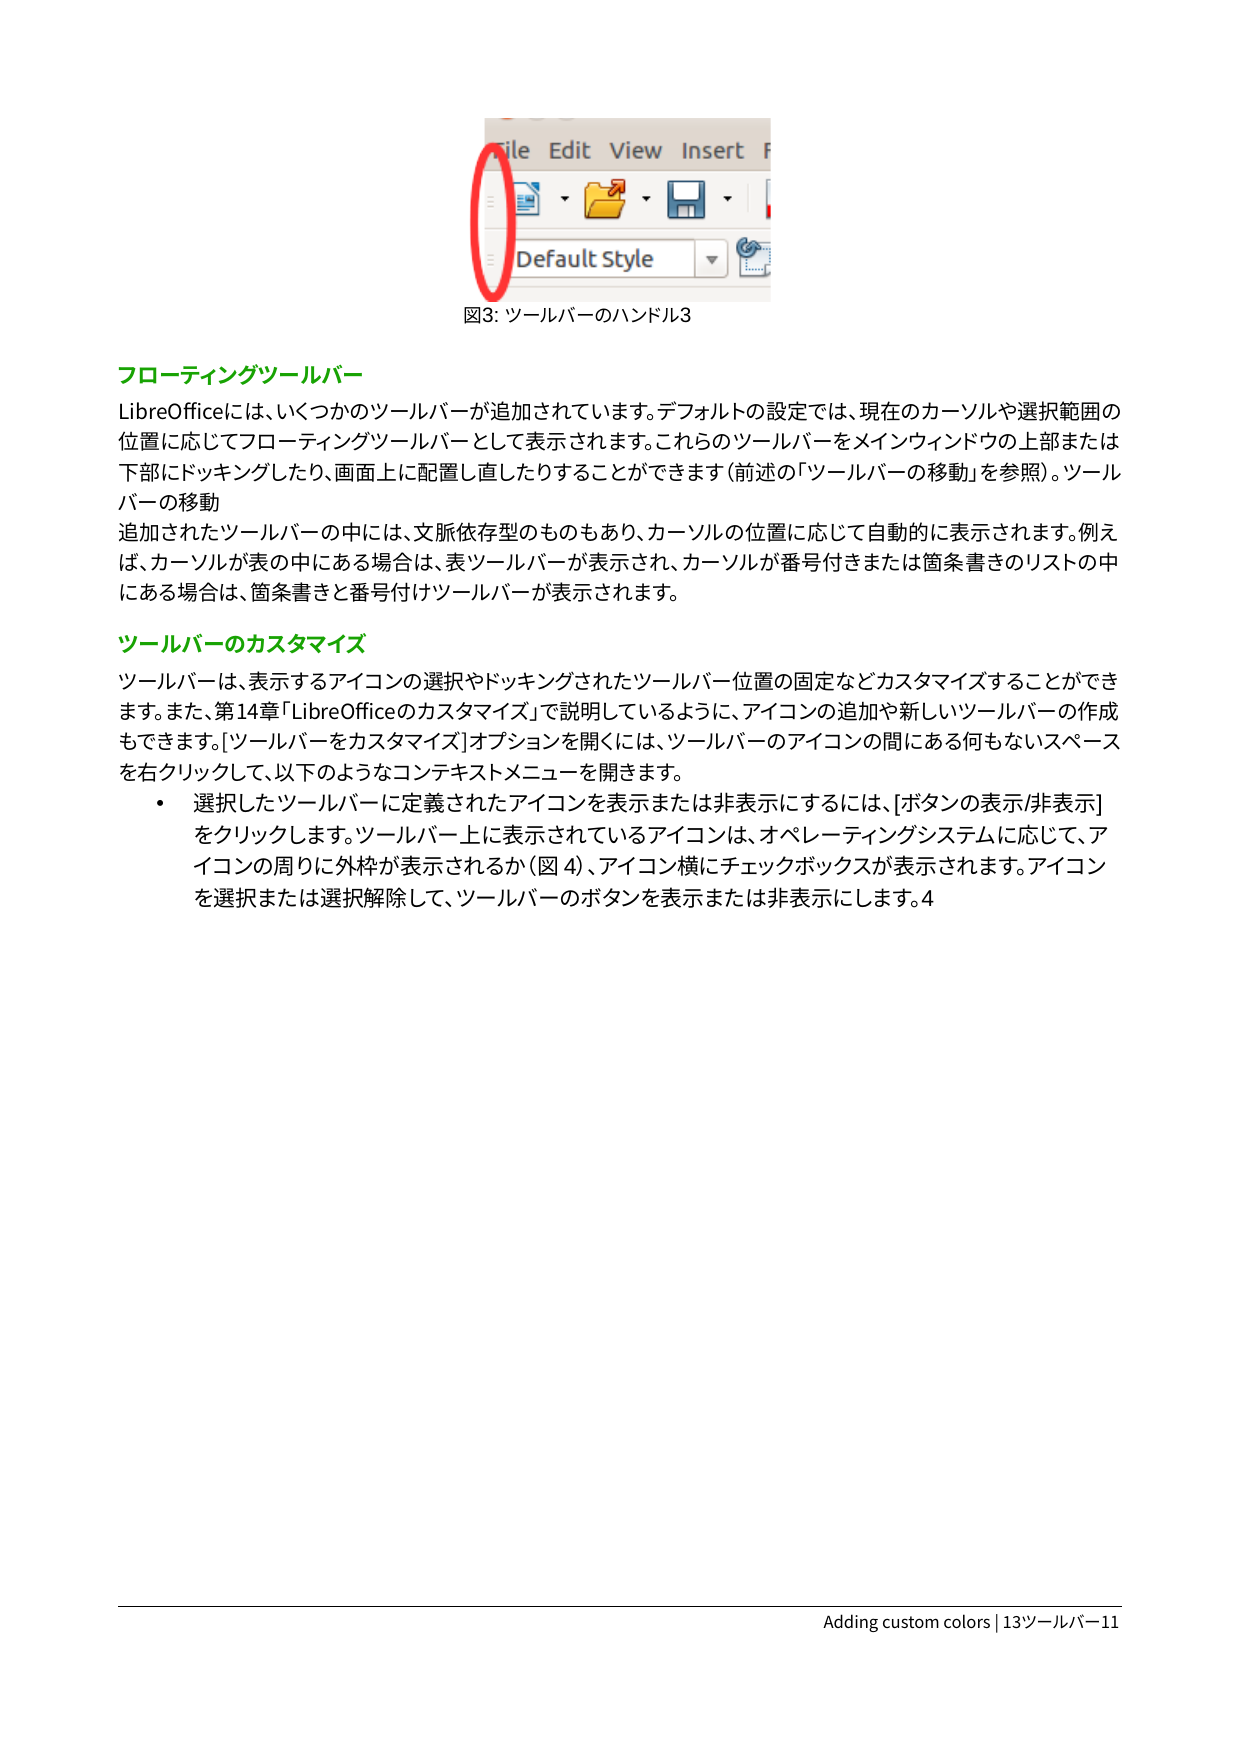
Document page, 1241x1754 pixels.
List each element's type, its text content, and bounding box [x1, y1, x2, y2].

text ツールバーは、表示するアイコンの選択やドッキングされたツールバー位置の固定などカスタマイズすることができます。また、第14章「LibreOfficeのカスタマイズ」で説明しているように、アイコンの追加や新しいツールバーの作成もできます。[ツールバーをカスタマイズ]オプションを開くには、ツールバーのアイコンの間にある何もないスペースを右クリックして、以下のようなコンテキストメニューを開きます。 [118, 665, 1122, 786]
subtitle ツールバーのカスタマイズ [118, 627, 1122, 659]
text 図3: ツールバーのハンドル3 [463, 118, 777, 328]
picture [469, 118, 771, 302]
list 選択したツールバーに定義されたアイコンを表示または非表示にするには、[ボタンの表示/非表示]をクリックします。ツールバー上に表示されているアイコンは、オペレーティングシステムに応じて、アイコンの周りに外枠が表示されるか（図 4）、アイコン横にチェックボックスが表示されます。アイコンを選択または選択解除して、ツールバーのボタンを表示または非表示にします。4 [156, 786, 1122, 913]
subtitle フローティングツールバー [118, 358, 1122, 389]
text 追加されたツールバーの中には、文脈依存型のものもあり、カーソルの位置に応じて自動的に表示されます。例えば、カーソルが表の中にある場合は、表ツールバーが表示され、カーソルが番号付きまたは箇条書きのリストの中にある場合は、箇条書きと番号付けツールバーが表示されます。 [118, 516, 1122, 607]
text LibreOfficeには、いくつかのツールバーが追加されています。デフォルトの設定では、現在のカーソルや選択範囲の位置に応じてフローティングツールバーとして表示されます。これらのツールバーをメインウィンドウの上部または下部にドッキングしたり、画面上に配置し直したりすることができます（前述の「ツールバーの移動」を参照）。ツールバーの移動 [118, 395, 1122, 516]
